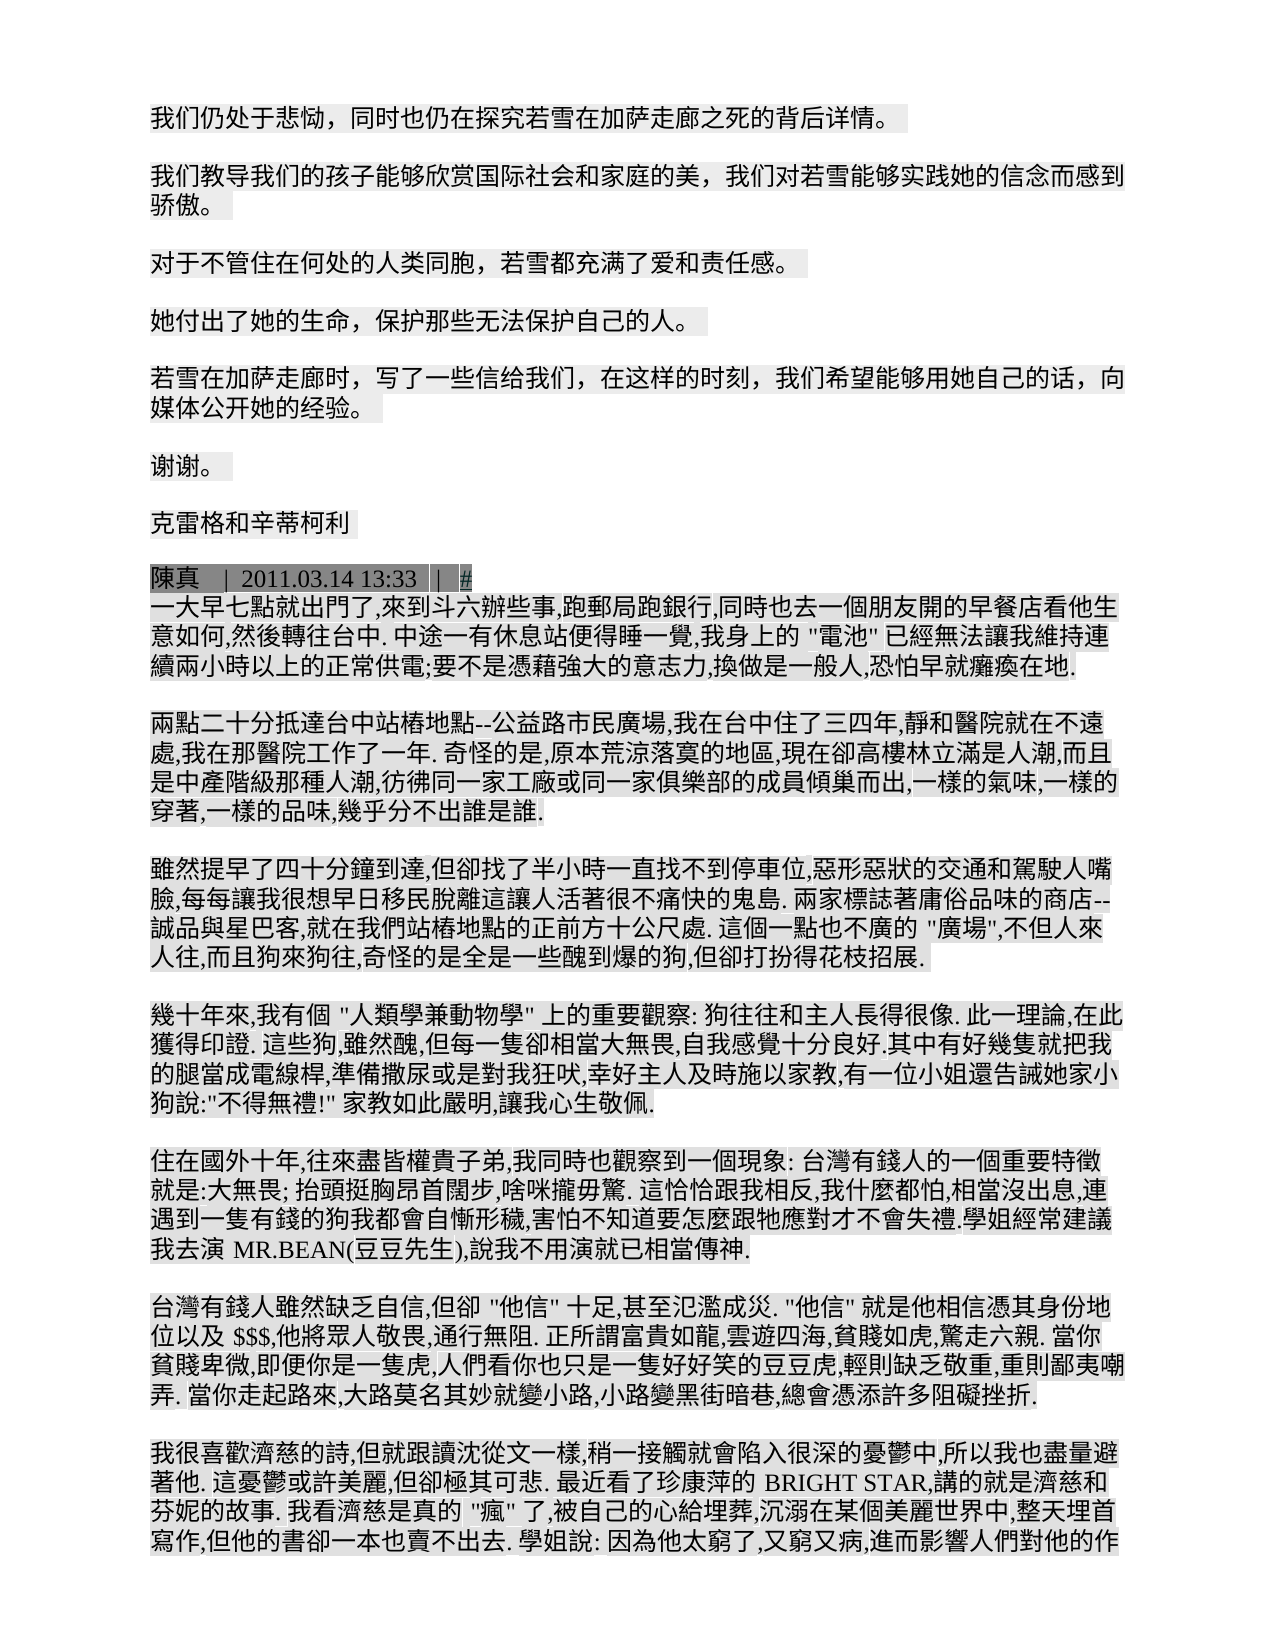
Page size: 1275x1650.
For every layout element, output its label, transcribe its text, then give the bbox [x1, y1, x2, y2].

text 我们仍处于悲恸，同时也仍在探究若雪在加萨走廊之死的背后详情。 我们教导我们的孩子能够欣赏国际社会和家庭的美，我们对若雪能够实践她的信念而感到骄傲。 对于不管住在何处的人类同胞，若雪都充满了爱和责任感。 她付出了她的生命，保护那些无法保护自己的人。 若雪在加萨走廊时，写了一些信给我们，在这样的时刻，我们希望能够用她自己的话，向媒体公开她的经验。 谢谢。 克雷格和辛蒂柯利 [150, 75, 1125, 539]
text 一大早七點就出門了,來到斗六辦些事,跑郵局跑銀行,同時也去一個朋友開的早餐店看他生意如何,然後轉往台中. 中途一有休息站便得睡一覺,我身上的 "電池" 已經無法讓我維持連續兩小時以上的正常供電;要不是憑藉強大的意志力,換做是一般人,恐怕早就癱瘓在地. 兩點二十分抵達台中站樁地點--公益路市民廣場,我在台中住了三四年,靜和醫院就在不遠處,我在那醫院工作了一年. 奇怪的是,原本荒涼落寞的地區,現在卻高樓林立滿是人潮,而且是中產階級那種人潮,彷彿同一家工廠或同一家俱樂部的成員傾巢而出,一樣的氣味,一樣的穿著,一樣的品味,幾乎分不出誰是誰. 雖然提早了四十分鐘到達,但卻找了半小時一直找不到停車位,惡形惡狀的交通和駕駛人嘴臉,每每讓我很想早日移民脫離這讓人活著很不痛快的鬼島. 兩家標誌著庸俗品味的商店--誠品與星巴客,就在我們站樁地點的正前方十公尺處. 這個一點也不廣的 "廣場",不但人來人往,而且狗來狗往,奇怪的是全是一些醜到爆的狗,但卻打扮得花枝招展. 幾十年來,我有個 "人類學兼動物學" 上的重要觀察: 狗往往和主人長得很像. 此一理論,在此獲得印證. 這些狗,雖然醜,但每一隻卻相當大無畏,自我感覺十分良好.其中有好幾隻就把我的腿當成電線桿,準備撒尿或是對我狂吠,幸好主人及時施以家教,有一位小姐還告誡她家小狗說:"不得無禮!" 家教如此嚴明,讓我心生敬佩. 住在國外十年,往來盡皆權貴子弟,我同時也觀察到一個現象: 台灣有錢人的一個重要特徵就是:大無畏; 抬頭挺胸昂首闊步,啥咪攏毋驚. 這恰恰跟我相反,我什麼都怕,相當沒出息,連遇到一隻有錢的狗我都會自慚形穢,害怕不知道要怎麼跟牠應對才不會失禮.學姐經常建議我去演 MR.BEAN(豆豆先生),說我不用演就已相當傳神. 台灣有錢人雖然缺乏自信,但卻 "他信" 十足,甚至氾濫成災. "他信" 就是他相信憑其身份地位以及 $$$,他將眾人敬畏,通行無阻. 正所謂富貴如龍,雲遊四海,貧賤如虎,驚走六親. 當你貧賤卑微,即便你是一隻虎,人們看你也只是一隻好好笑的豆豆虎,輕則缺乏敬重,重則鄙夷嘲弄. 當你走起路來,大路莫名其妙就變小路,小路變黑街暗巷,總會憑添許多阻礙挫折. 我很喜歡濟慈的詩,但就跟讀沈從文一樣,稍一接觸就會陷入很深的憂鬱中,所以我也盡量避著他. 這憂鬱或許美麗,但卻極其可悲. 最近看了珍康萍的 BRIGHT STAR,講的就是濟慈和芬妮的故事. 我看濟慈是真的 "瘋" 了,被自己的心給埋葬,沉溺在某個美麗世界中,整天埋首寫作,但他的書卻一本也賣不出去. 學姐說: 因為他太窮了,又窮又病,進而影響人們對他的作品應有的評價. 或許很多時候都是這樣,人還活在時,明明是一片汪洋的才華,卻貶成一灘污水;明明赤子單純,硬是講得好像猙面獠牙那般複雜. 往往必須等到作品的主人離開人世,人們才願意給他一個適當的評價. 濟慈 25歲就死了,死於肺結核,片尾寫著:"濟慈自認創作失敗,但如今世人卻公認他是浪漫主義詩人的重要代表." 片尾濟慈唸著自己的詩,我得邊看邊轉移注意力,想著一些醜陋可恨骯髒齷齪下流之事來減輕美麗的憂鬱之神對我的誘惑與傷害,盡量維持我的現實感,努力充實我的虛榮,以便藉以少點折磨地活在這世上. 我想我是能充份理解他的詩的,那些文字帶著某種疾病色彩,世界看上去如此美麗,卻又如此哀傷,就連死亡似乎也有著這樣一種雙重性. 我經歷過至少三次瀕臨死亡的經驗,一次是黑道的三聲槍響,兩次是病,這三次都是大量鮮血. 當我感覺不久於人世時,卻沒有太多痛苦.特別是十九歲被槍打中脖子的那一次,中槍之際,腦海瞬間閃過的竟不是恐懼的情緒,而是一種難以形容的安慰. 死亡,我來了,但我絲毫無懼. 或許曾走過鬼門關的人也會有類似感觸. 另外兩次死亡經驗也是類似感覺,很憂鬱,但卻又似乎一切看起來都帶著一種很深的美感. 曾經參加一個朋友的學術研討會,他在台上講自殺問題,最後防治自殺的結論卻說是要加強人文藝術. 我舉手反駁說,我倒覺得文學藝術不但不是而且也不該是防治自殺的一種工具,接觸多了文學藝術,恐怕會更容易想自殺,畢竟人得靠某種現實的虛榮以便活在這世上,而藝術卻是教人嚮往著另外一個美麗純粹的世界. 我說: "想太多" 美的問題,"想太多" 另外一個世界, 會比那些只想著市場上所謂成就地位論文業績以及銀行存款的那些人更容易 "想不開". 你看史上偉大的藝術家,很多最後都以自殺或貧病潦倒收場. 並不是說我們應該因此反對人們接觸文學藝術,而只是說,文學藝術終究不是市面上所說的那樣,彷彿是防治自殺或使人邁向前途提昇的什麼靈丹妙藥;文學藝術本身就是一種目的,它終究不是任何其它目標的工具. 在站樁現場,我幾乎都閉著眼睛,但照樣會有一些路人過來批評指教.首先聽到一個嬌美的聲音說: "喔!巴基斯坦呀,很好啊!那你們怎麼會站在這裏呢?" 我和智巽都沒回答. 這小姐好像有點尷尬,接著杏眼圓睜看著我說:"嗯?嗯?..." 期待我們出聲. 我轉向智巽,見他依然不為所動,我只好硬著頭皮講了一句傻話說: "因為我們反對". 小姐接著問: "反對什麼?" 我說: 反對戰爭. 小姐: 是指哪一場戰爭? 我: 比方說伊拉克,阿富汗以及以色列對巴勒斯坦的侵略.是巴勒斯坦,不是巴基斯坦. 小姐見我糾正她,似乎有點尷尬. 但她的出現終於帶來一點人氣. 一位看起來像電車癡漢那樣一種造型的中年男性上班族也靠了過來聽我們講話. 他插嘴說: "打伊拉克我贊成". 我啞口無言沒出聲. 接著他便開始上課了: "你知道海珊多可惡嗎? 美國打伊拉克就好像我若看到隔壁如果有人打小孩,那我也會去救那個小孩." 我本想跟他說: 那你會因此把隔壁的滅九族殺他三百個親友來 "救出" 一個被體罰的小孩嗎? 但對方十分好辯,而且非常自以為是,自我感覺十分良好,所以我也沒什麼機會說話. 但我還是說了: "海珊不就是美國培養出來的嗎!" 電車癡漢說: "美國支持他時,海珊是好人啊!" 我說: "海珊再壞也只殺幾千人,美國卻殺了幾百萬人" 電車男搖搖頭,露出不屑神情,要我回去多研究,並強調美國聞聲救苦犧牲自我的精神. 我於是遞給他一本 "伊拉克淪陷記實" 的小冊子,我說這是我寫的,免費贈送,你可以參考看看. 但他拒絕接受,仍持續講課,訴說海珊的殘暴,說他如何當場槍斃部下云云. 那小姐見狀便打圓場說: "好啦好啦,每個人觀點不同啦". 我一開始說了幾句後,知道遇上自我感覺良好的北七了,所以就不再出聲,等電車男演講完畢,我便對他鞠了個躬,謝謝他的指教,他便帶著滿意的笑容離去. 學界醫界文化界等等菁英界,不就多得是這樣一種北七嗎? 智商低,頭腦僵硬如石,但卻顧盼自雄,蠢話說一堆,卻又得意洋洋感覺自己很行. 半小時後,那小姐又走了回來.問說:"你們有沒有想用其他方法來推展你們的想法?" 我說: "比方說呢? 妳覺得我們應該用什麼方法?" 她說: "用一些比較不激烈的方法!" 我說: "我們就兩個人站在這裏罰站,這樣會很激烈嗎?" 小姐沒回答,但開始跟我講起慈悲的道理,說她們是屬於一個團體叫 "阿凡達",我心裏想: "阿凡達? 我還 3D食人魚咧!" 她見我缺乏慈悲沒啥慧根,需要拯救,所以給了我一些阿 "梵" 達的書面資料,還客氣地跟我要了一張名片. 我回來後看了英文網路資料,對這團體稍有認識,是所謂靈修團體,創辦人似乎連學歷都會撒謊,而且必須繳交巨額 (二三十萬)補習費,學習培養慈悲. 我跟那小姐說: 我相信憐憫相信慈悲,但我不相信慈悲需要花錢去跟所 "謂阿梵達領袖" 學習,我也不相信慈悲可以變成一種行銷商品. 其實我倒覺得,不如把那幾十萬學費直接捐給窮人還更慈悲一些. 大約十年前,我剛去英國不久,就有位大富豪朋友說要投資讓我創立這樣一種靈修事業,她說她可以介紹很多名人藝人明星有錢人等等來參加,個個都很有錢,她說他們很需要這類 "心靈" 課程,那朋友認為我肯定能吸引一大批信徒. 我聽了啞口無言,逐漸不再跟這朋友見面,而她似乎也慢慢發覺我心智尚未成熟,不是靈修大師這塊料. [150, 593, 1125, 1556]
text 陳真 | 2011.03.14 13:33 | # [150, 564, 1125, 593]
